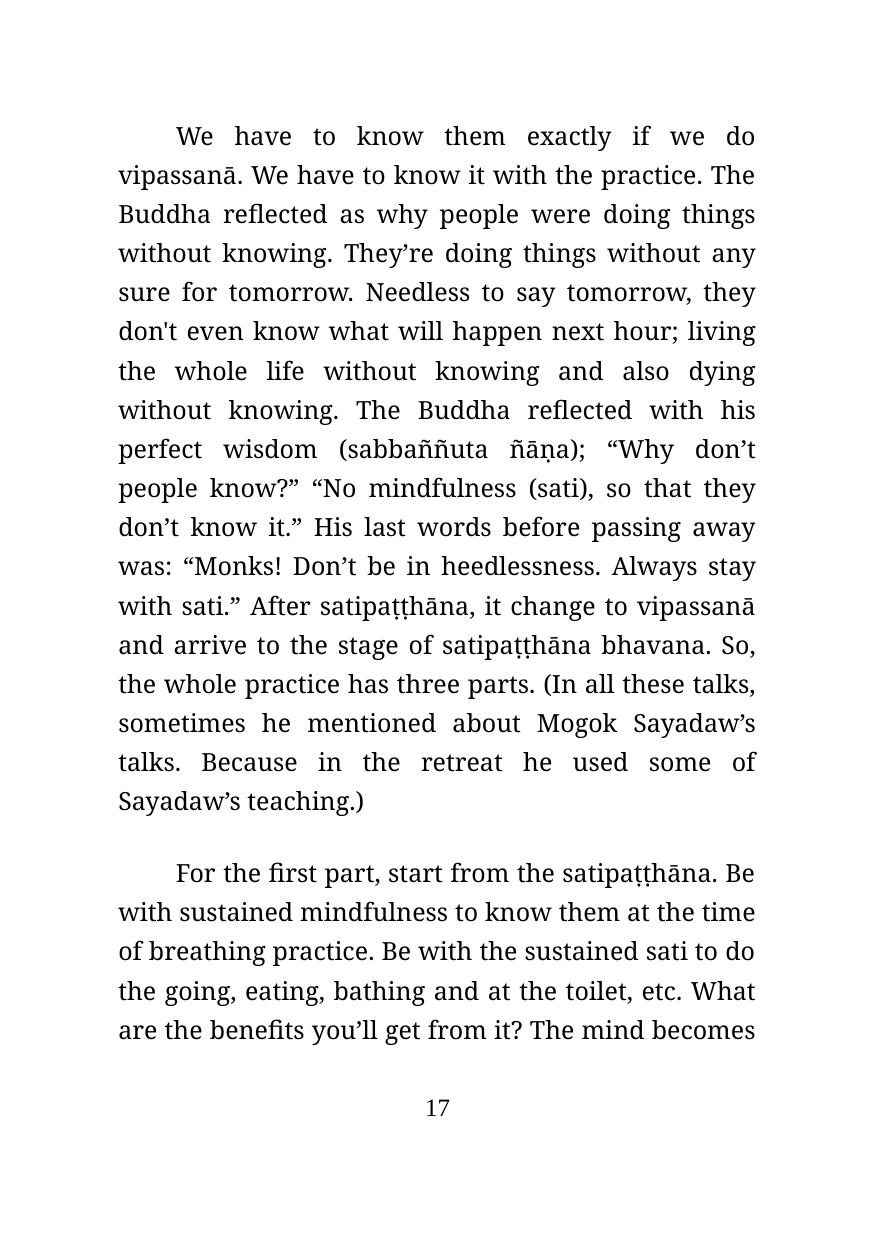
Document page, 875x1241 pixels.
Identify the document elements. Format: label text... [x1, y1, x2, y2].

text For the first part, start from the satipaṭṭhāna. Be with sustained mindfulness to know them at the time of breathing practice. Be with the sustained sati to do the going, eating, bathing and at the toilet, etc. What are the benefits you’ll get from it? The mind becomes [118, 856, 756, 1046]
text We have to know them exactly if we do vipassanā. We have to know it with the practice. The Buddha reflected as why people were doing things without knowing. They’re doing things without any sure for tomorrow. Needless to say tomorrow, they don't even know what will happen next hour; living the whole life without knowing and also dying without knowing. The Buddha reflected with his perfect wisdom (sabbaññuta ñāṇa); “Why don’t people know?” “No mindfulness (sati), so that they don’t know it.” His last words before passing away was: “Monks! Don’t be in heedlessness. Always stay with sati.” After satipaṭṭhāna, it change to vipassanā and arrive to the stage of satipaṭṭhāna bhavana. So, the whole practice has three parts. (In all these talks, sometimes he mentioned about Mogok Sayadaw’s talks. Because in the retreat he used some of Sayadaw’s teaching.) [118, 118, 756, 818]
